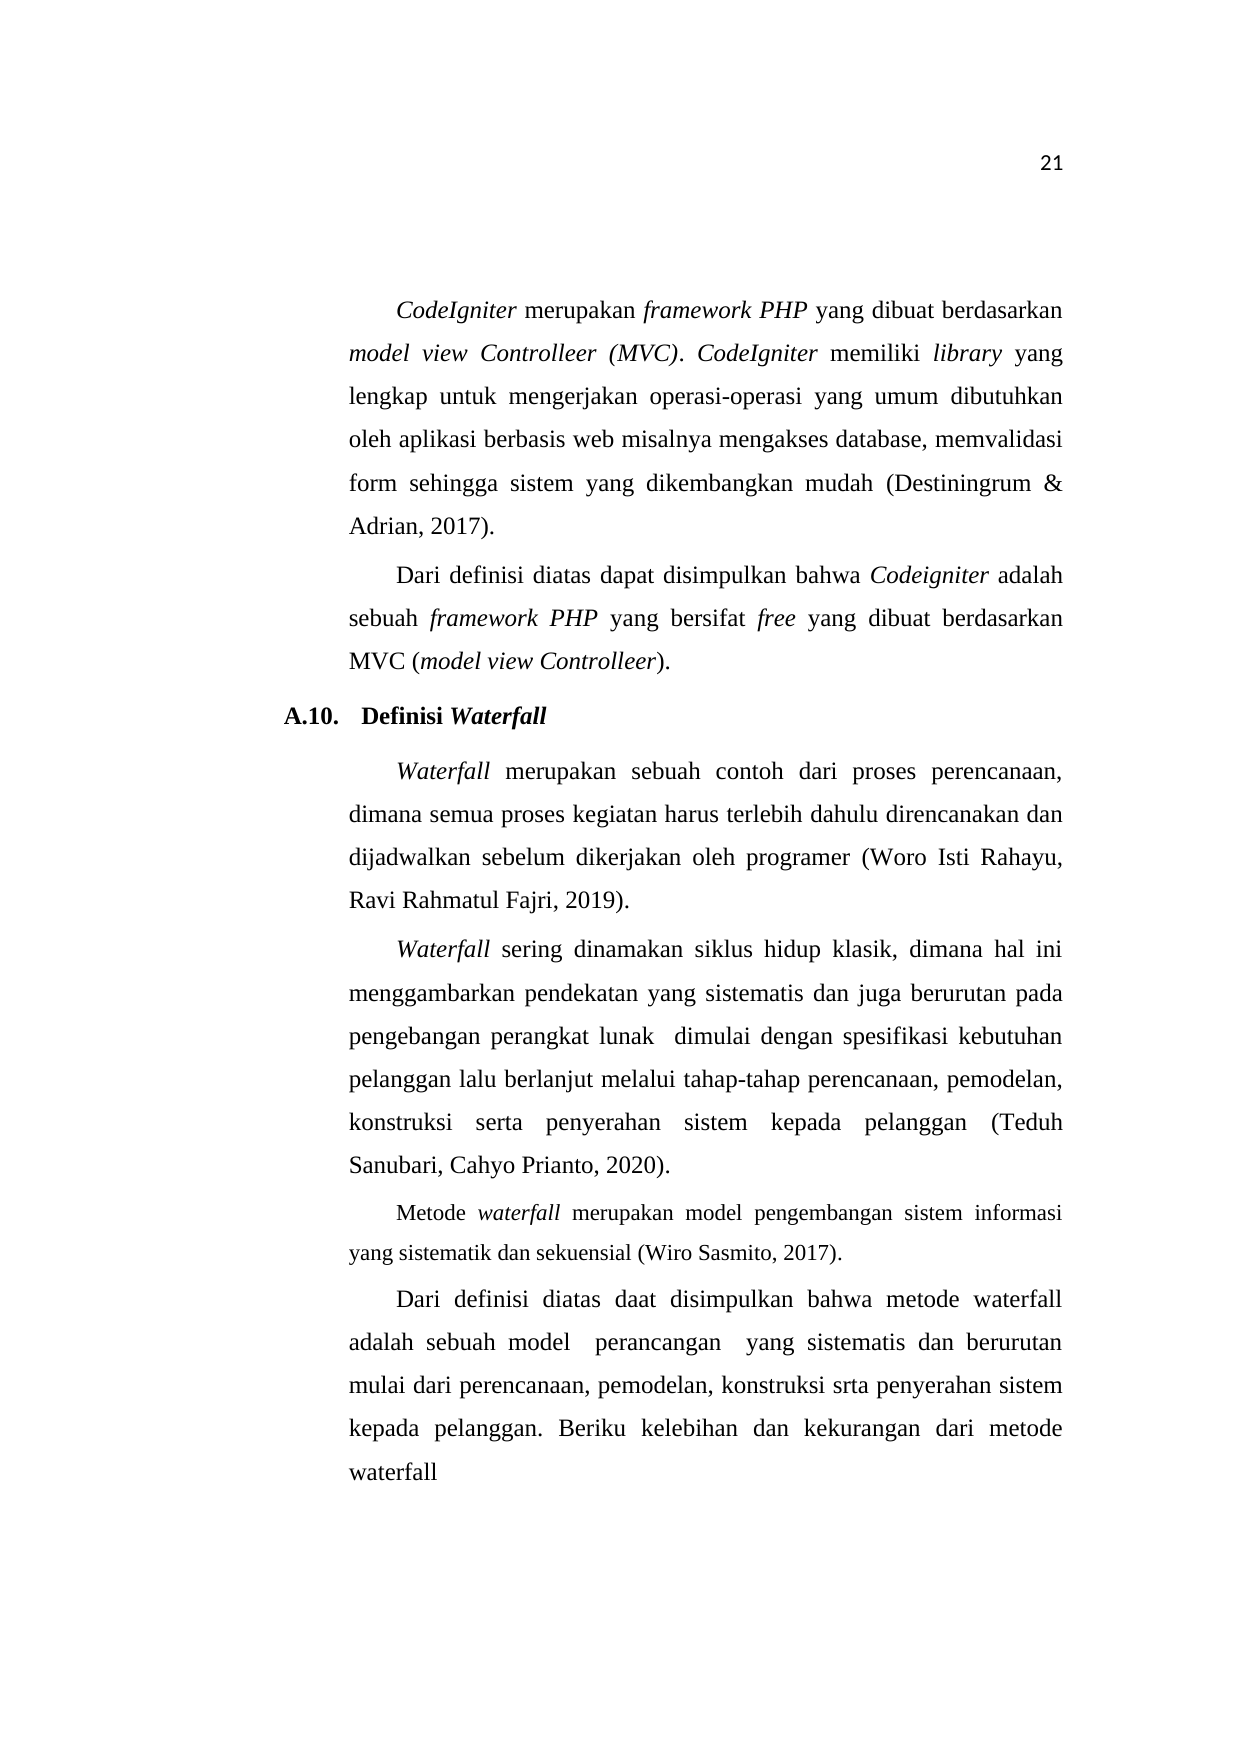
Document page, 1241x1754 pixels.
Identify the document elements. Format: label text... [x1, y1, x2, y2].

text Waterfall merupakan sebuah contoh dari proses perencanaan, dimana semua proses kegiatan harus terlebih dahulu direncanakan dan dijadwalkan sebelum dikerjakan oleh programer (Woro Isti Rahayu, Ravi Rahmatul Fajri, 2019)⁠⁠. [348, 756, 1063, 914]
text Dari definisi diatas daat disimpulkan bahwa metode waterfall adalah sebuah model perancangan yang sistematis dan berurutan mulai dari perencanaan, pemodelan, konstruksi srta penyerahan sistem kepada pelanggan. Beriku kelebihan dan kekurangan dari metode waterfall [348, 1284, 1063, 1485]
text Metode waterfall merupakan model pengembangan sistem informasi yang sistematik dan sekuensial (Wiro Sasmito, 2017)⁠. [348, 1199, 1063, 1265]
text Dari definisi diatas dapat disimpulkan bahwa Codeigniter adalah sebuah framework PHP yang bersifat free yang dibuat berdasarkan MVC (model view Controlleer). [348, 560, 1063, 675]
text Waterfall sering dinamakan siklus hidup klasik, dimana hal ini menggambarkan pendekatan yang sistematis dan juga berurutan pada pengebangan perangkat lunak dimulai dengan spesifikasi kebutuhan pelanggan lalu berlanjut melalui tahap-tahap perencanaan, pemodelan, konstruksi serta penyerahan sistem kepada pelanggan (Teduh Sanubari, Cahyo Prianto, 2020)⁠. [348, 934, 1063, 1179]
list Definisi Waterfall [266, 701, 1063, 730]
text CodeIgniter merupakan framework PHP yang dibuat berdasarkan model view Controlleer (MVC). CodeIgniter memiliki library yang lengkap untuk mengerjakan operasi-operasi yang umum dibutuhkan oleh aplikasi berbasis web misalnya mengakses database, memvalidasi form sehingga sistem yang dikembangkan mudah (Destiningrum & Adrian, 2017)⁠. [348, 295, 1063, 539]
